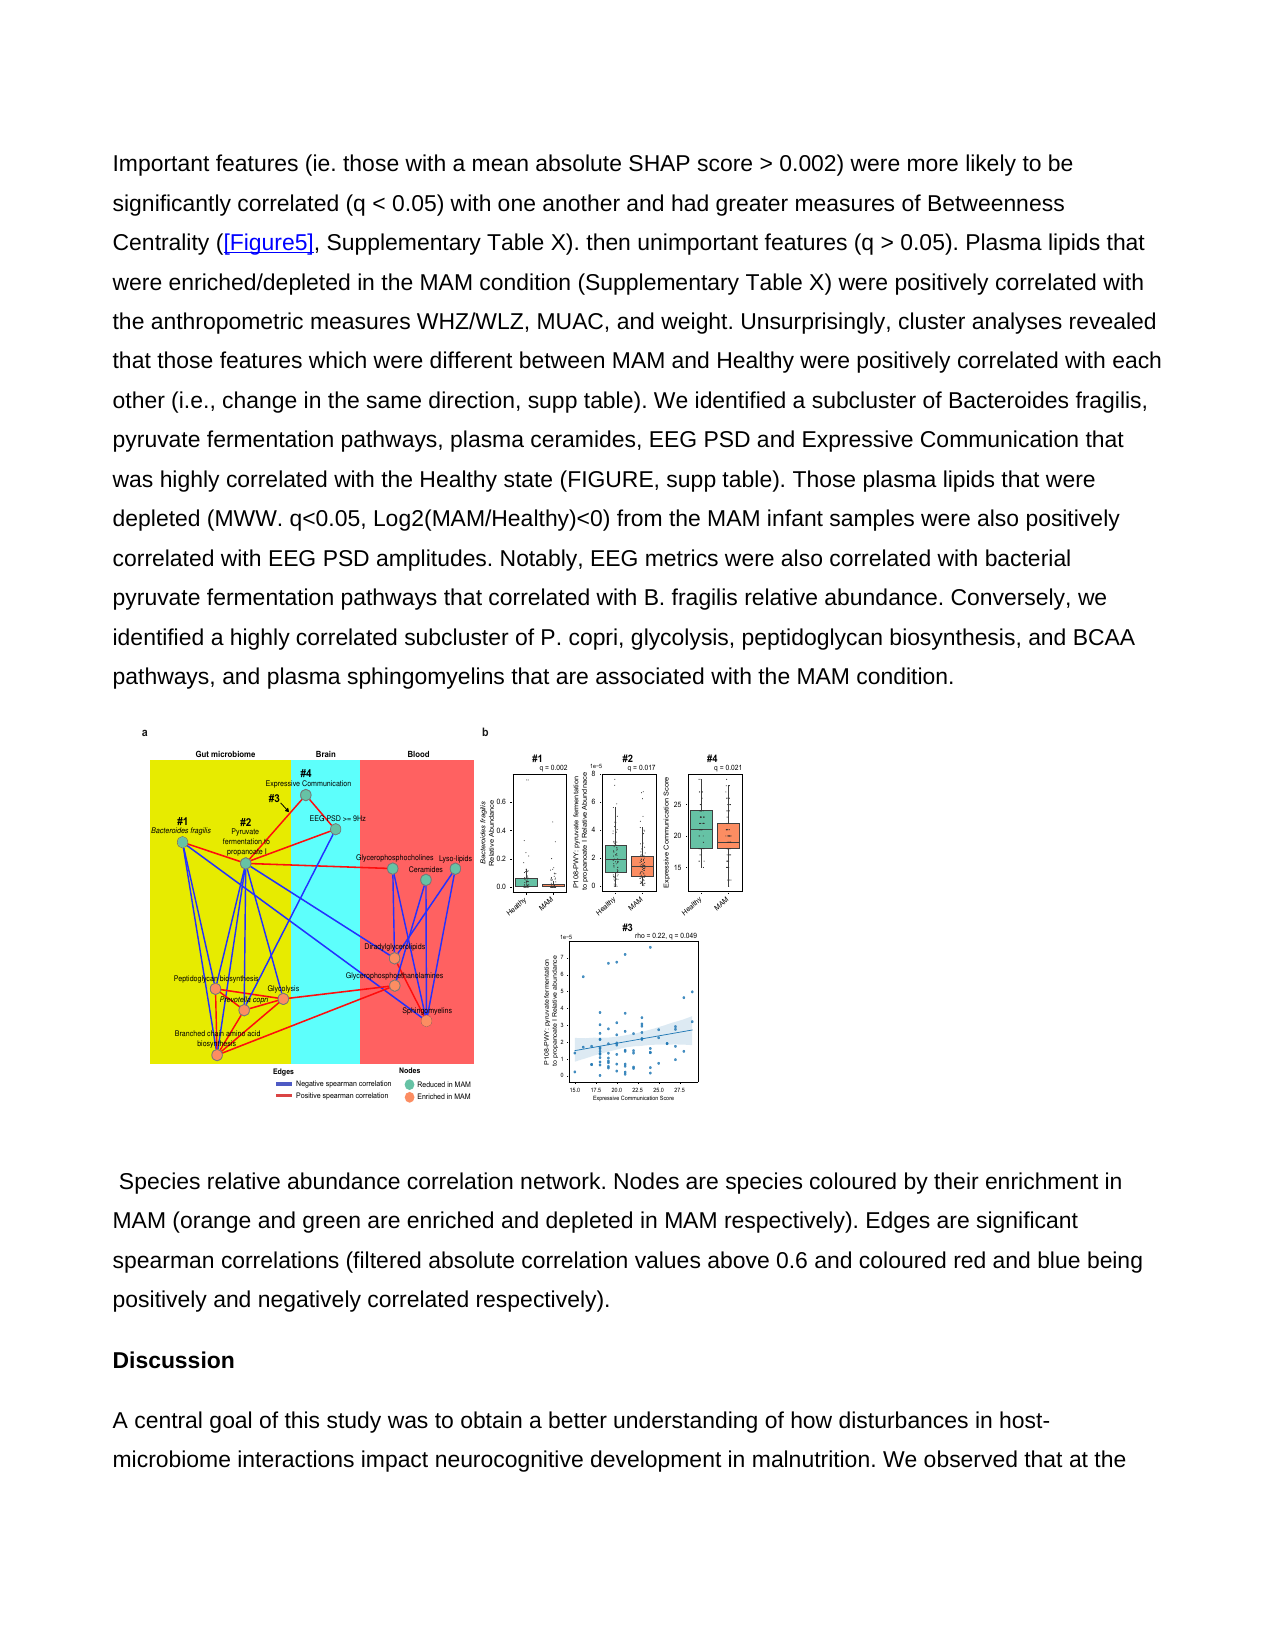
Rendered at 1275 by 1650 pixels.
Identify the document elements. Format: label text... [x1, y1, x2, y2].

text Species relative abundance correlation network. Nodes are species coloured by their enrichment in MAM (orange and green are enriched and depleted in MAM respectively). Edges are significant spearman correlations (filtered absolute correlation values above 0.6 and coloured red and blue being positively and negatively correlated respectively). [112, 1168, 1162, 1313]
text A central goal of this study was to obtain a better understanding of how disturbances in host-microbiome interactions impact neurocognitive development in malnutrition. We observed that at the [112, 1407, 1162, 1473]
text Important features (ie. those with a mean absolute SHAP score > 0.002) were more likely to be significantly correlated (q < 0.05) with one another and had greater measures of Betweenness Centrality ([Figure5], Supplementary Table X). then unimportant features (q > 0.05). Plasma lipids that were enriched/depleted in the MAM condition (Supplementary Table X) were positively correlated with the anthropometric measures WHZ/WLZ, MUAC, and weight. Unsurprisingly, cluster analyses revealed that those features which were different between MAM and Healthy were positively correlated with each other (i.e., change in the same direction, supp table). We identified a subcluster of Bacteroides fragilis, pyruvate fermentation pathways, plasma ceramides, EEG PSD and Expressive Communication that was highly correlated with the Healthy state (FIGURE, supp table). Those plasma lipids that were depleted (MWW. q<0.05, Log2(MAM/Healthy)<0) from the MAM infant samples were also positively correlated with EEG PSD amplitudes. Notably, EEG metrics were also correlated with bacterial pyruvate fermentation pathways that correlated with B. fragilis relative abundance. Conversely, we identified a highly correlated subcluster of P. copri, glycolysis, peptidoglycan biosynthesis, and BCAA pathways, and plasma sphingomyelins that are associated with the MAM condition. [112, 150, 1162, 689]
subtitle Discussion [112, 1347, 1162, 1373]
